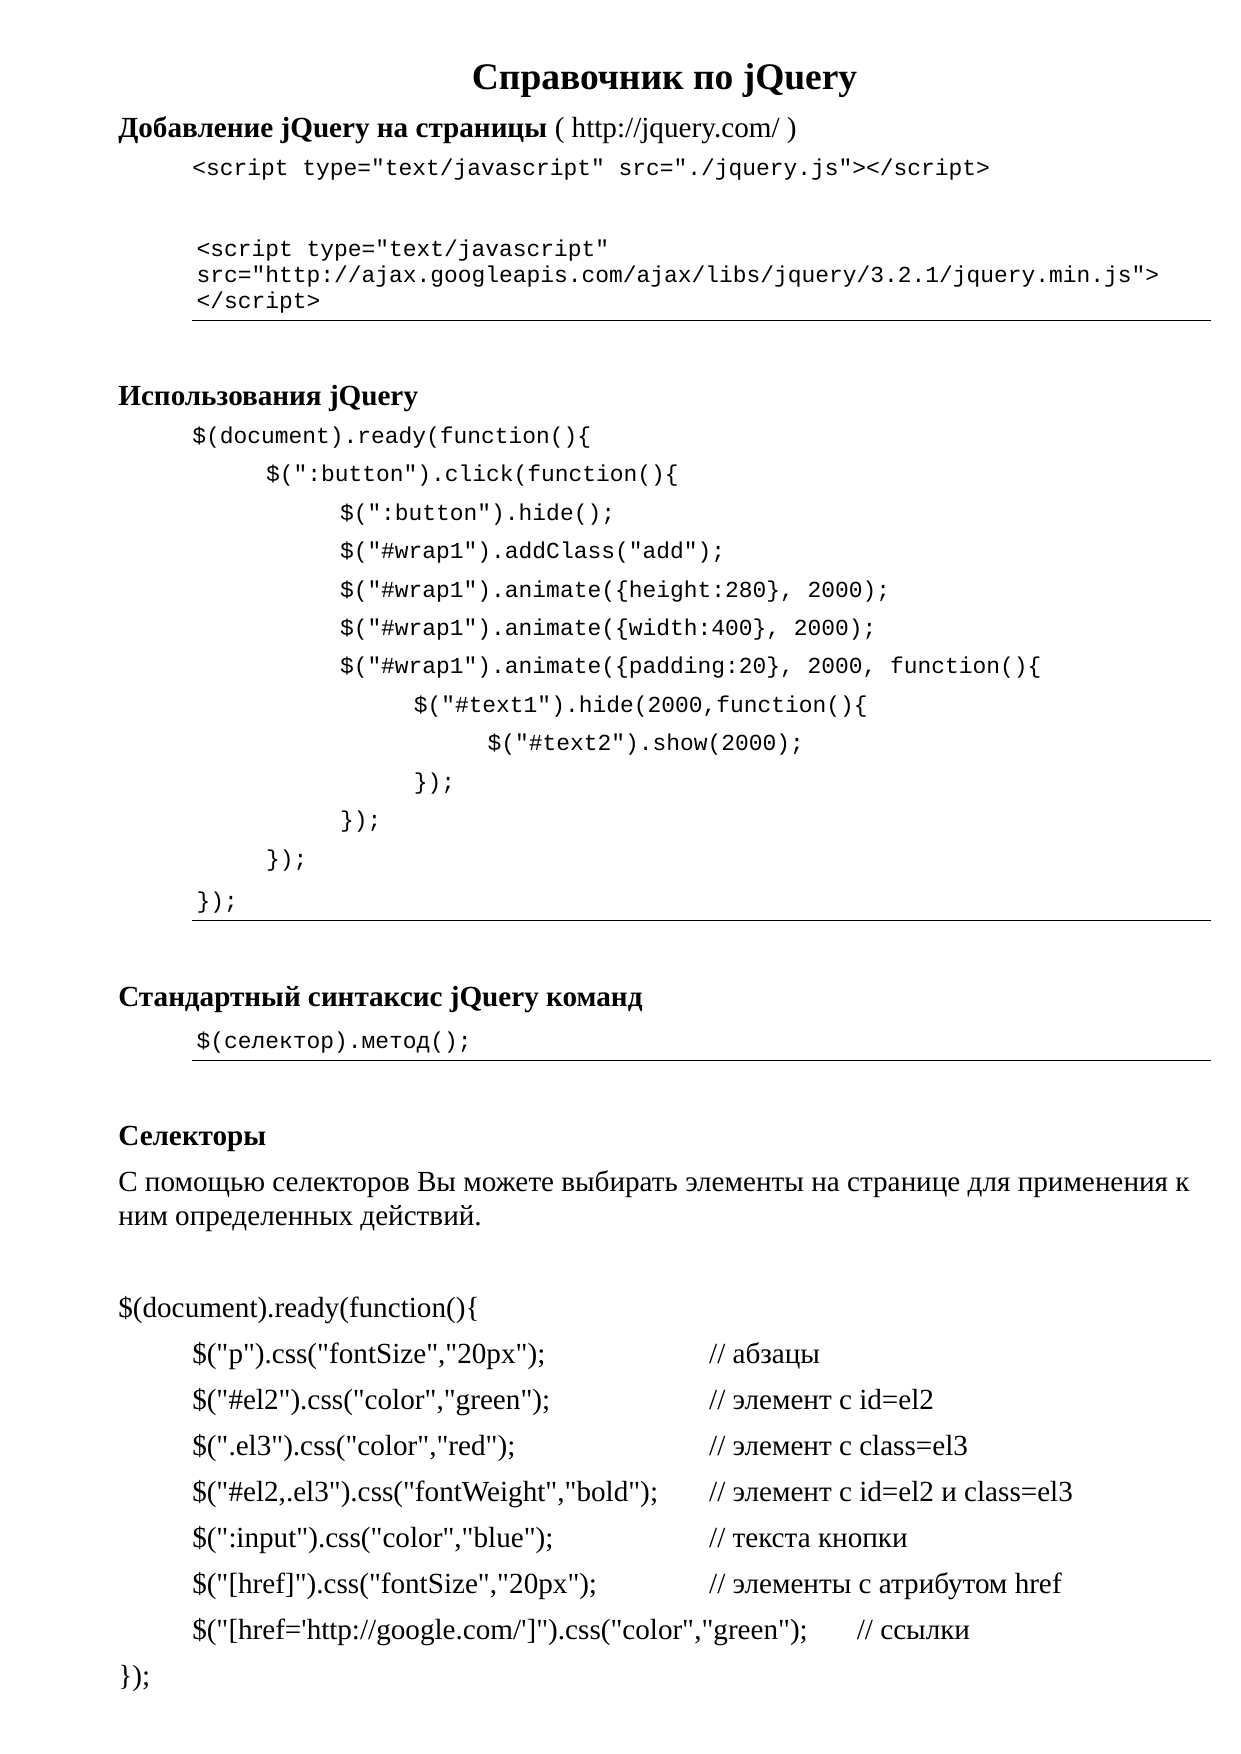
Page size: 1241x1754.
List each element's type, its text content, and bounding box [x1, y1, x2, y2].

subtitle Справочник по jQuery [118, 54, 1211, 98]
text <script type="text/javascript" src="./jquery.js"></script> [192, 156, 1211, 182]
text С помощью селекторов Вы можете выбирать элементы на странице для применения к ним определенных действий. [118, 1164, 1211, 1231]
text $(":button").click(function(){ [192, 463, 1211, 489]
text $("#wrap1").animate({height:280}, 2000); [192, 578, 1211, 604]
text $(селектор).метод(); [192, 1025, 1211, 1060]
text $("#text2").show(2000); [192, 732, 1211, 758]
text $(document).ready(function(){ [192, 424, 1211, 450]
text $(document).ready(function(){ [118, 1290, 1211, 1323]
text $("#el2,.el3").css("fontWeight","bold"); // элемент с id=el2 и class=el3 [118, 1474, 1211, 1508]
text Стандартный синтаксис jQuery команд [118, 979, 1211, 1012]
text $(":input").css("color","blue"); // текста кнопки [118, 1520, 1211, 1554]
text }); [118, 1658, 1211, 1692]
text }); [192, 886, 1211, 920]
text $("#text1").hide(2000,function(){ [192, 693, 1211, 719]
text $("[href]").css("fontSize","20px"); // элементы с атрибутом href [118, 1566, 1211, 1600]
text }); [192, 770, 1211, 796]
text $("#wrap1").animate({width:400}, 2000); [192, 616, 1211, 642]
text <script type="text/javascript" src="http://ajax.googleapis.com/ajax/libs/jquery/3.2.1/jquery.min.js"> </script> [192, 233, 1211, 320]
text $(".el3").css("color","red"); // элемент с class=el3 [118, 1428, 1211, 1462]
text $("[href='http://google.com/']").css("color","green"); // ссылки [118, 1612, 1211, 1646]
text Селекторы [118, 1118, 1211, 1152]
text $(":button").hide(); [192, 501, 1211, 527]
text Использования jQuery [118, 378, 1211, 412]
text $("p").css("fontSize","20px"); // абзацы [118, 1336, 1211, 1369]
text $("#wrap1").animate({padding:20}, 2000, function(){ [192, 655, 1211, 681]
text $("#el2").css("color","green"); // элемент с id=el2 [118, 1382, 1211, 1416]
text }); [192, 847, 1211, 873]
text Добавление jQuery на страницы ( http://jquery.com/ ) [118, 110, 1211, 144]
text }); [192, 809, 1211, 834]
text $("#wrap1").addClass("add"); [192, 539, 1211, 566]
